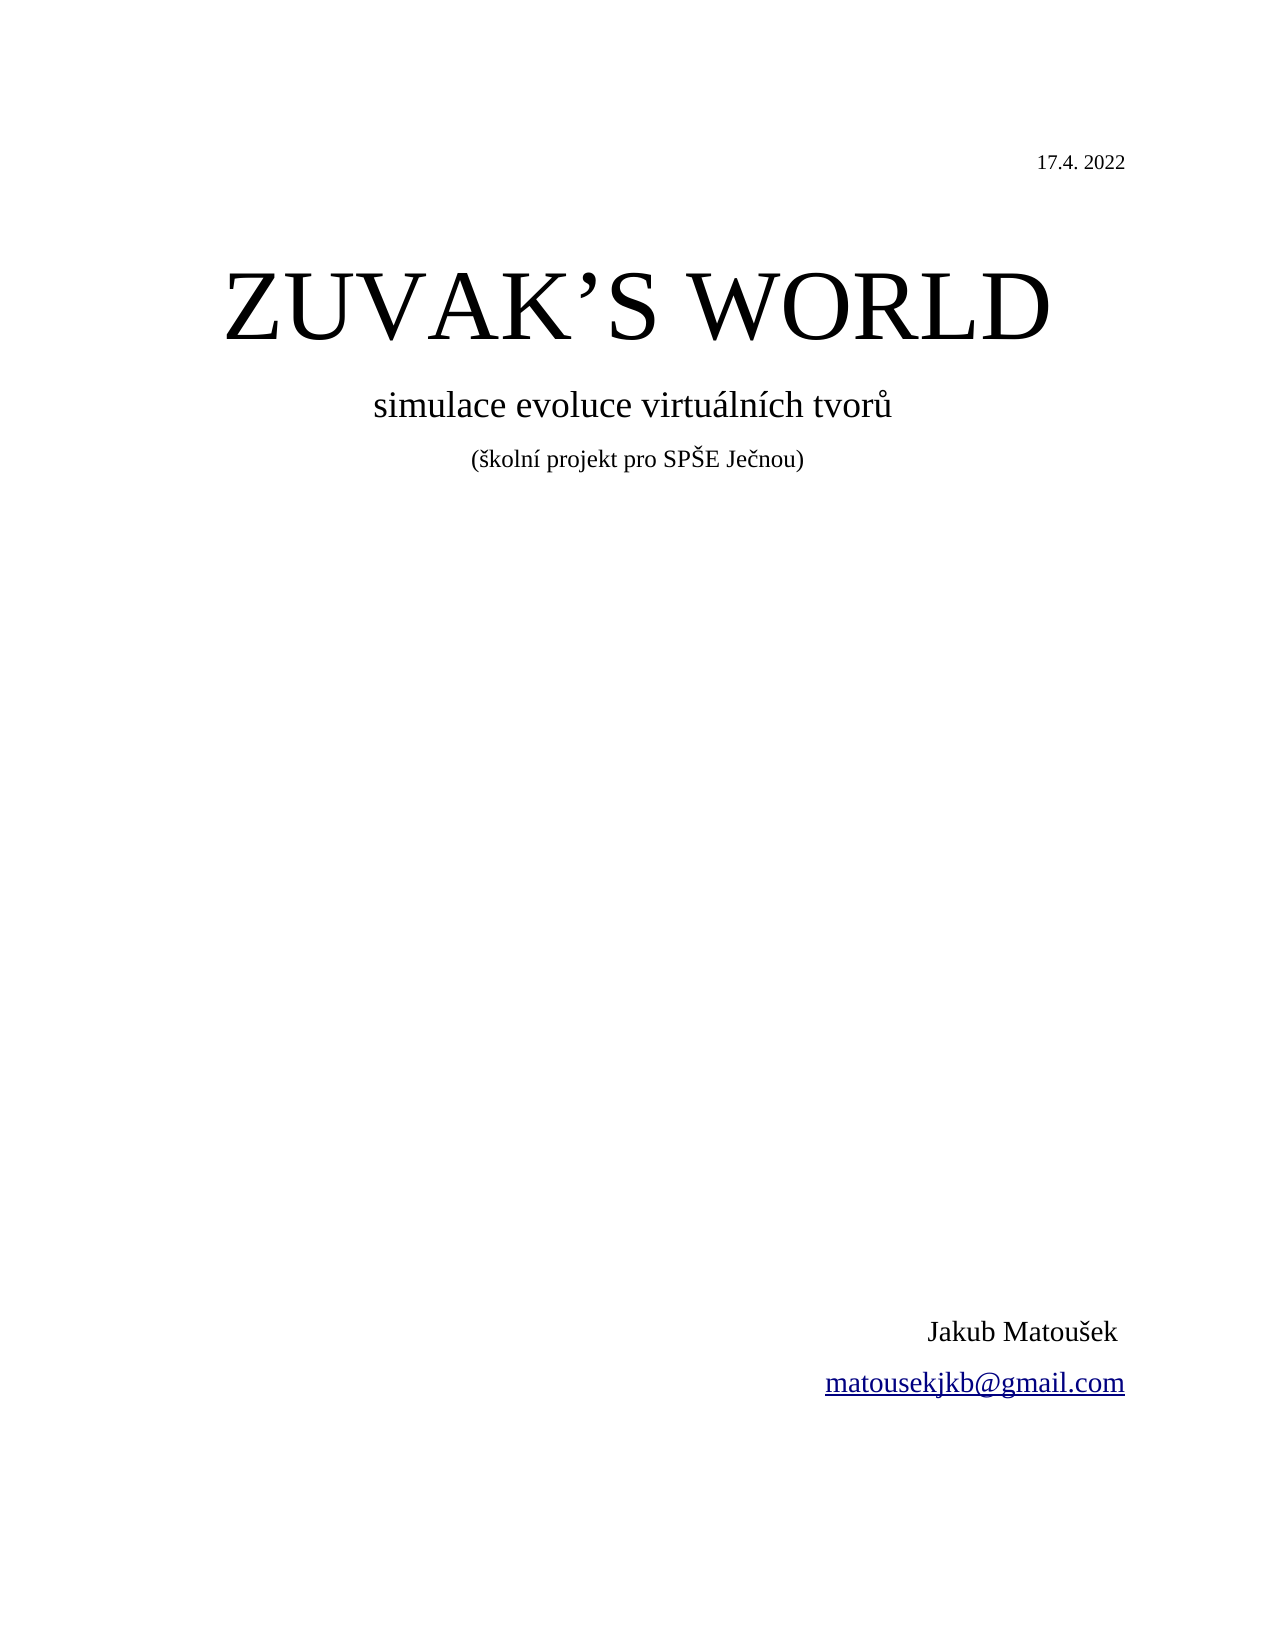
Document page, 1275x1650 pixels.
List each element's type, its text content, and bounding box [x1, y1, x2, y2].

text Jakub Matoušek [225, 1314, 1125, 1347]
text matousekjkb@gmail.com [225, 1365, 1125, 1398]
text 17.4. 2022 [150, 150, 1125, 174]
text ZUVAK’S WORLD [150, 246, 1125, 361]
text (školní projekt pro SPŠE Ječnou) [150, 444, 1125, 472]
text simulace evoluce virtuálních tvorů [150, 382, 1125, 426]
